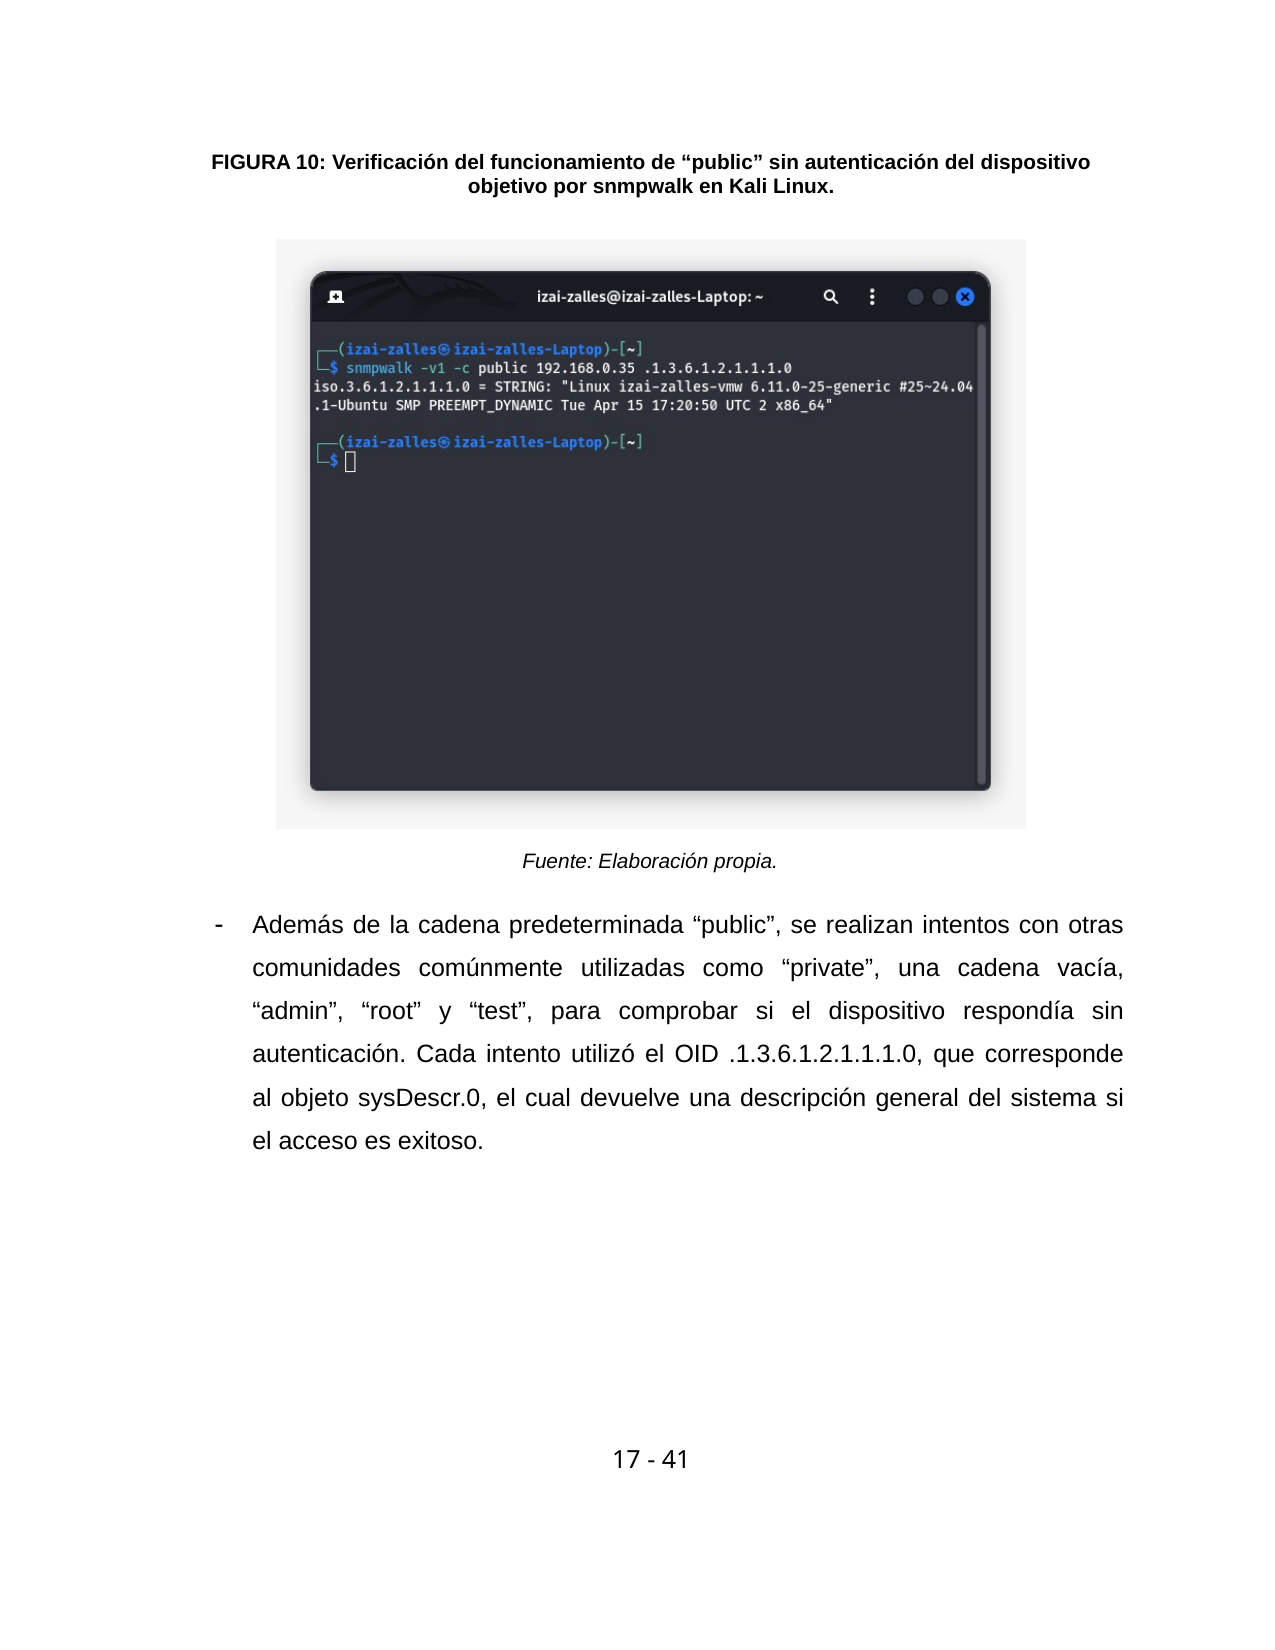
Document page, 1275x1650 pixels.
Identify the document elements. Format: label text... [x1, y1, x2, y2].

list Verificación del funcionamiento de “public” sin autenticación del dispositivo objetivo por snmpwalk en Kali Linux. [177, 150, 1125, 198]
picture [276, 239, 1026, 829]
text Fuente: Elaboración propia. [177, 235, 1125, 872]
list Además de la cadena predeterminada “public”, se realizan intentos con otras comunidades comúnmente utilizadas como “private”, una cadena vacía, “admin”, “root” y “test”, para comprobar si el dispositivo respondía sin autenticación. Cada intento utilizó el OID .1.3.6.1.2.1.1.1.0, que corresponde al objeto sysDescr.0, el cual devuelve una descripción general del sistema si el acceso es exitoso. [214, 910, 1125, 1154]
